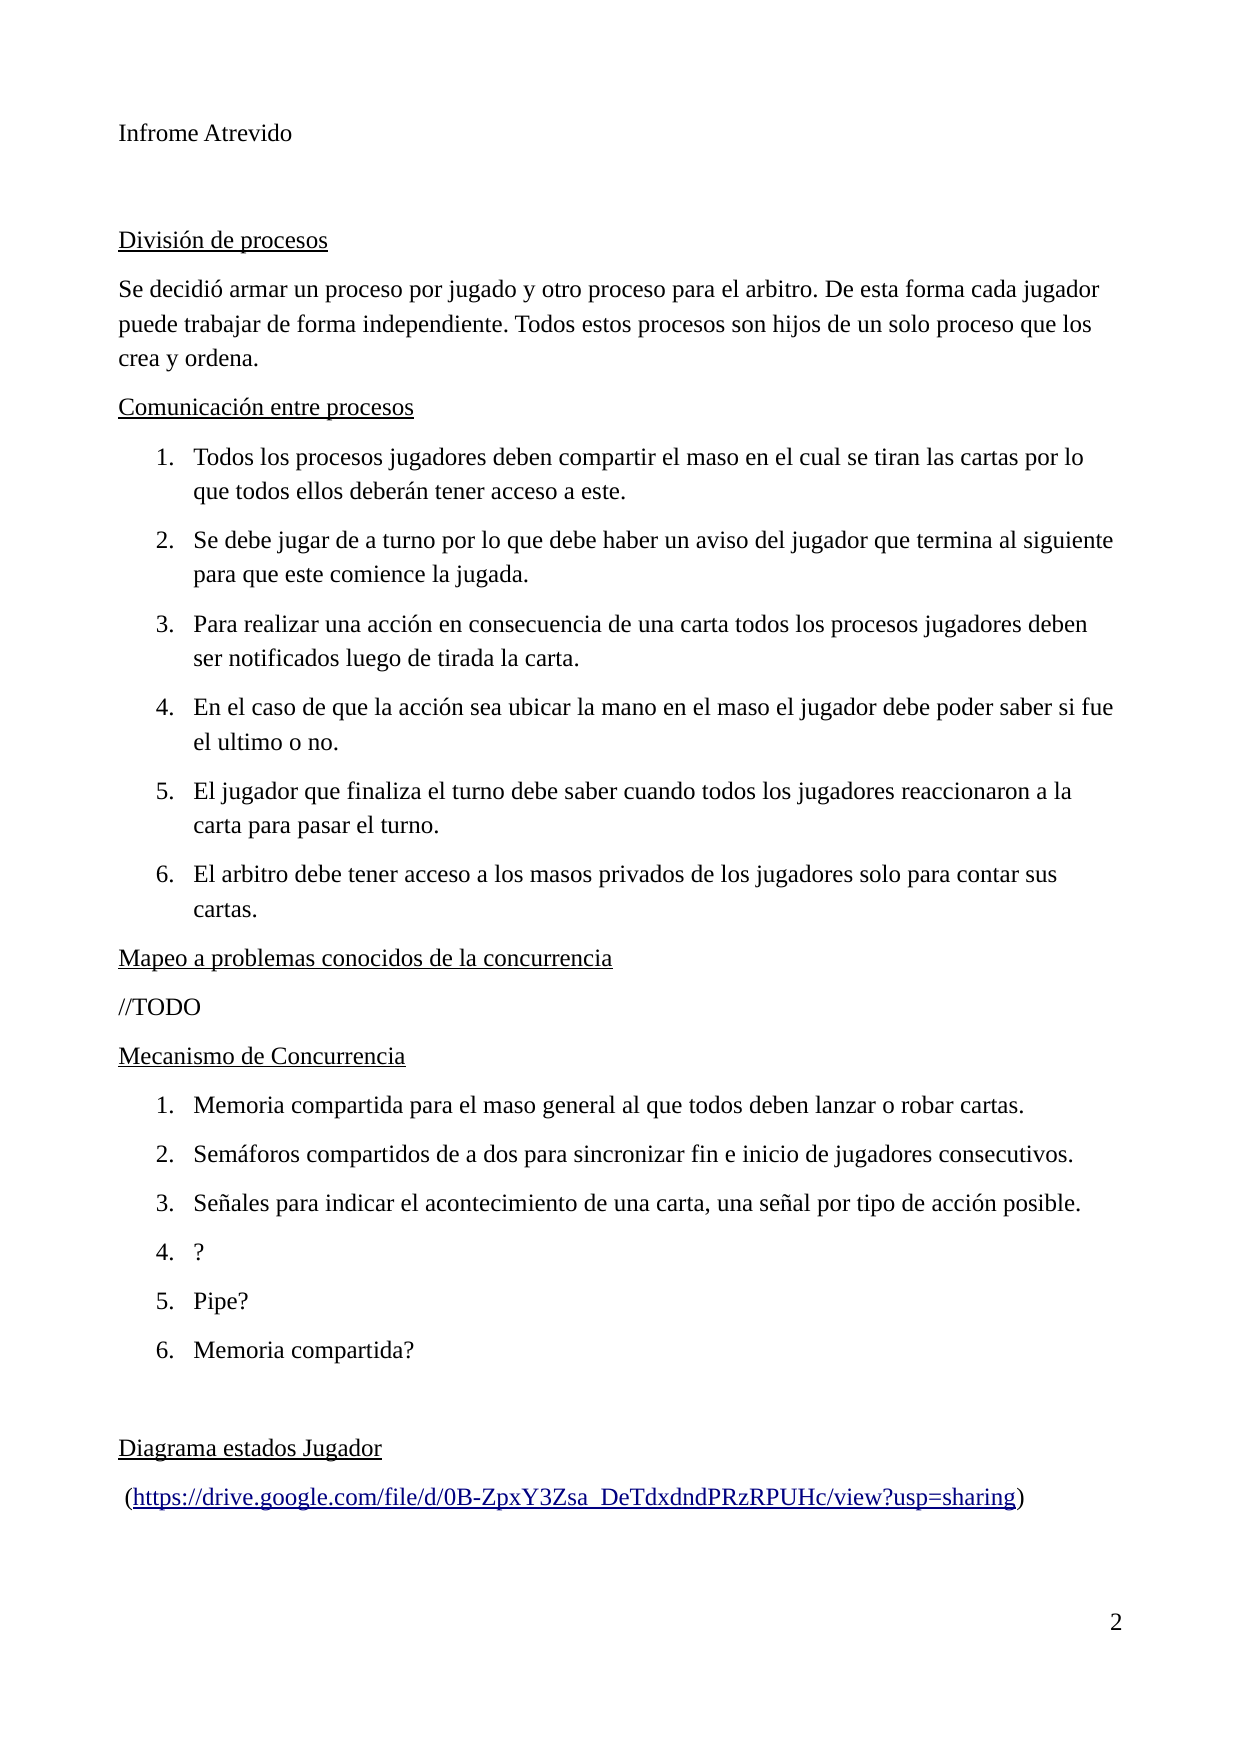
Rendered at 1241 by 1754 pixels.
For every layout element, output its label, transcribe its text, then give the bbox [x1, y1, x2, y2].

list Todos los procesos jugadores deben compartir el maso en el cual se tiran las cartas por lo que todos ellos deberán tener acceso a este. [156, 442, 1122, 505]
list Señales para indicar el acontecimiento de una carta, una señal por tipo de acción posible. [156, 1188, 1122, 1217]
list Pipe? [156, 1286, 1122, 1315]
list Memoria compartida para el maso general al que todos deben lanzar o robar cartas. [156, 1090, 1122, 1119]
text Se decidió armar un proceso por jugado y otro proceso para el arbitro. De esta forma cada jugador puede trabajar de forma independiente. Todos estos procesos son hijos de un solo proceso que los crea y ordena. [118, 274, 1122, 372]
text Mecanismo de Concurrencia [118, 1041, 1122, 1070]
list Para realizar una acción en consecuencia de una carta todos los procesos jugadores deben ser notificados luego de tirada la carta. [156, 609, 1122, 672]
list El jugador que finaliza el turno debe saber cuando todos los jugadores reaccionaron a la carta para pasar el turno. [156, 776, 1122, 839]
text División de procesos [118, 225, 1122, 254]
list En el caso de que la acción sea ubicar la mano en el maso el jugador debe poder saber si fue el ultimo o no. [156, 692, 1122, 755]
list El arbitro debe tener acceso a los masos privados de los jugadores solo para contar sus cartas. [156, 859, 1122, 922]
list Semáforos compartidos de a dos para sincronizar fin e inicio de jugadores consecutivos. [156, 1139, 1122, 1168]
list Memoria compartida? [156, 1335, 1122, 1364]
text Comunicación entre procesos [118, 392, 1122, 421]
list Se debe jugar de a turno por lo que debe haber un aviso del jugador que termina al siguiente para que este comience la jugada. [156, 525, 1122, 588]
list ? [156, 1237, 1122, 1266]
text //TODO [118, 992, 1122, 1021]
text Diagrama estados Jugador [118, 1433, 1122, 1462]
text Mapeo a problemas conocidos de la concurrencia [118, 943, 1122, 972]
text (https://drive.google.com/file/d/0B-ZpxY3Zsa_DeTdxdndPRzRPUHc/view?usp=sharing) [118, 1482, 1122, 1511]
